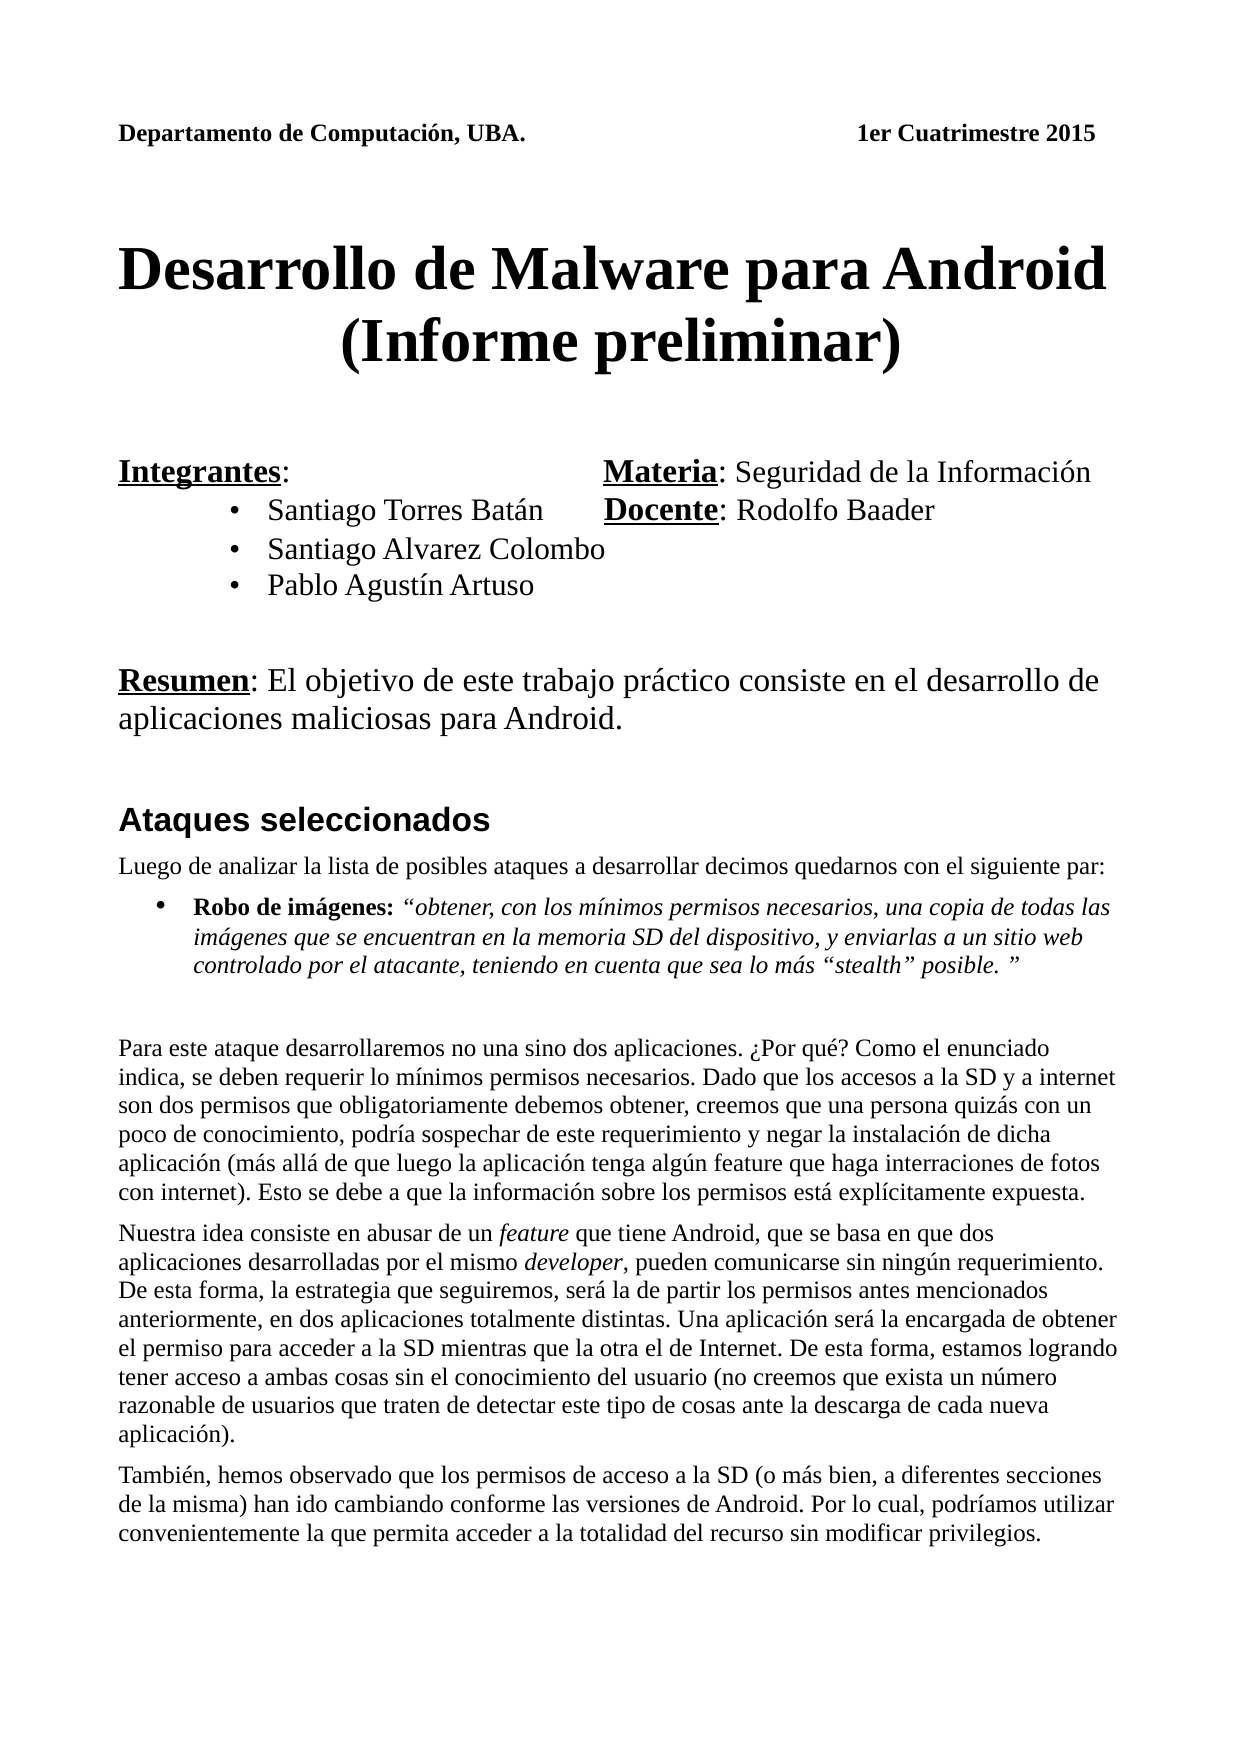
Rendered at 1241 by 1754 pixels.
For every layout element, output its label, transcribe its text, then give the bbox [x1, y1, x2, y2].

text También, hemos observado que los permisos de acceso a la SD (o más bien, a diferentes secciones de la misma) han ido cambiando conforme las versiones de Android. Por lo cual, podríamos utilizar convenientemente la que permita acceder a la totalidad del recurso sin modificar privilegios. [118, 1461, 1122, 1547]
text Resumen: El objetivo de este trabajo práctico consiste en el desarrollo de aplicaciones maliciosas para Android. [118, 660, 1122, 736]
list Santiago Torres Batán Docente: Rodolfo Baader [229, 490, 1122, 528]
text Departamento de Computación, UBA. 1er Cuatrimestre 2015 [118, 118, 1122, 147]
text Integrantes: Materia: Seguridad de la Información [118, 451, 1122, 490]
text Para este ataque desarrollaremos no una sino dos aplicaciones. ¿Por qué? Como el enunciado indica, se deben requerir lo mínimos permisos necesarios. Dado que los accesos a la SD y a internet son dos permisos que obligatoriamente debemos obtener, creemos que una persona quizás con un poco de conocimiento, podría sospechar de este requerimiento y negar la instalación de dicha aplicación (más allá de que luego la aplicación tenga algún feature que haga interraciones de fotos con internet). Esto se debe a que la información sobre los permisos está explícitamente expuesta. [118, 1033, 1122, 1206]
text Luego de analizar la lista de posibles ataques a desarrollar decimos quedarnos con el siguiente par: [118, 851, 1122, 880]
text Desarrollo de Malware para Android [118, 231, 1122, 303]
text Nuestra idea consiste en abusar de un feature que tiene Android, que se basa en que dos aplicaciones desarrolladas por el mismo developer, pueden comunicarse sin ningún requerimiento. De esta forma, la estrategia que seguiremos, será la de partir los permisos antes mencionados anteriormente, en dos aplicaciones totalmente distintas. Una aplicación será la encargada de obtener el permiso para acceder a la SD mientras que la otra el de Internet. De esta forma, estamos logrando tener acceso a ambas cosas sin el conocimiento del usuario (no creemos que exista un número razonable de usuarios que traten de detectar este tipo de cosas ante la descarga de cada nueva aplicación). [118, 1218, 1122, 1448]
subtitle Ataques seleccionados [118, 800, 1122, 838]
list Robo de imágenes: “obtener, con los mínimos permisos necesarios, una copia de todas las imágenes que se encuentran en la memoria SD del dispositivo, y enviarlas a un sitio web controlado por el atacante, teniendo en cuenta que sea lo más “stealth” posible. ” [156, 892, 1122, 979]
list Santiago Alvarez Colombo [229, 528, 1122, 566]
text (Informe preliminar) [118, 303, 1122, 375]
list Pablo Agustín Artuso [229, 566, 1122, 602]
